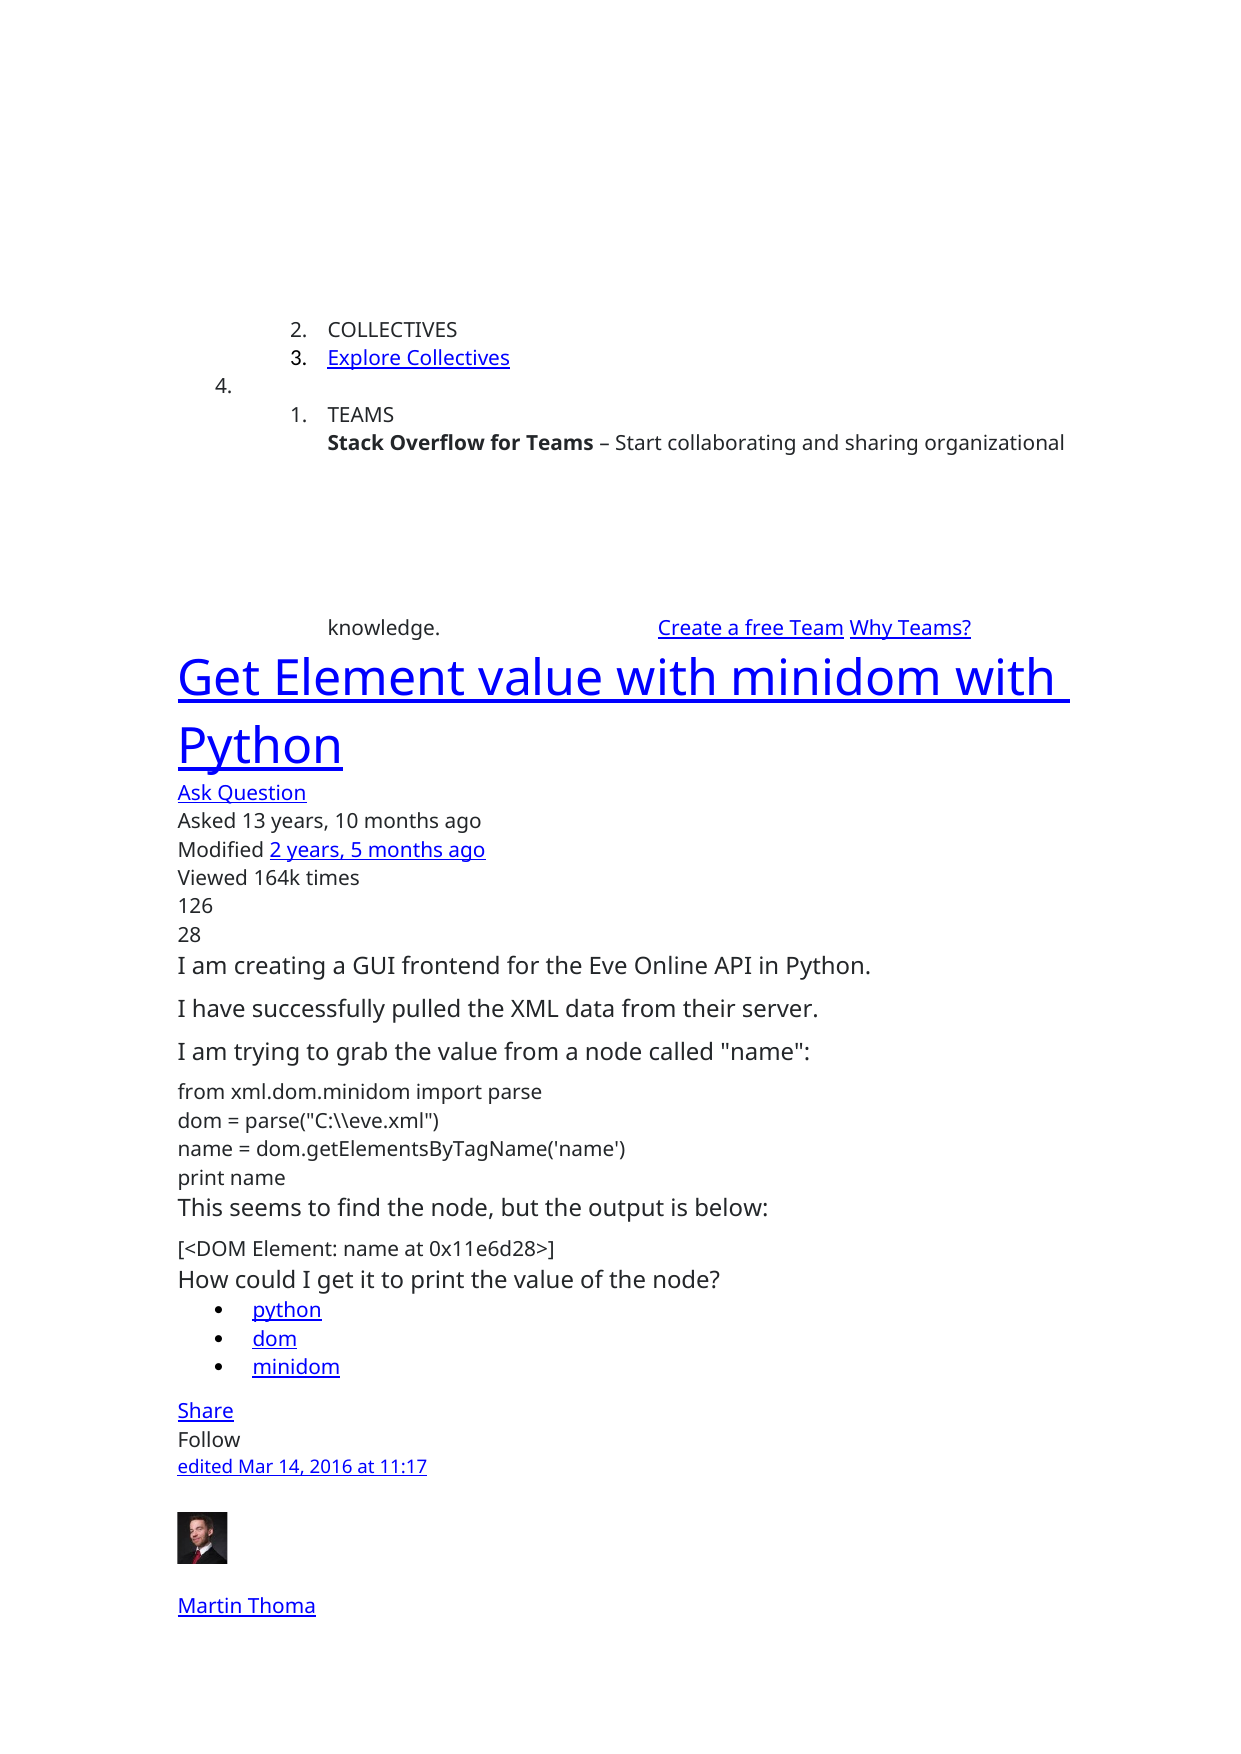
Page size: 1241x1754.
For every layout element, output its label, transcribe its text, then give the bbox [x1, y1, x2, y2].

text I am trying to grab the value from a node called "name": [177, 1034, 1152, 1067]
list dom [215, 1324, 1152, 1352]
list Explore Collectives [290, 343, 1152, 372]
text Share [177, 1396, 1152, 1425]
text dom = parse("C:\\eve.xml") [177, 1106, 1152, 1134]
text I am creating a GUI frontend for the Eve Online API in Python. [177, 948, 1152, 981]
text Martin Thoma [177, 1591, 1152, 1620]
text from xml.dom.minidom import parse [177, 1077, 1152, 1106]
text print name [177, 1163, 1152, 1191]
list minidom [215, 1352, 1152, 1381]
list COLLECTIVES [290, 315, 1152, 343]
text This seems to find the node, but the output is below: [177, 1191, 1152, 1224]
text Follow [177, 1425, 1152, 1453]
text I have successfully pulled the XML data from their server. [177, 991, 1152, 1024]
text edited Mar 14, 2016 at 11:17 [177, 1453, 1152, 1479]
text Stack Overflow for Teams – Start collaborating and sharing organizational knowledge.Create a free Team Why Teams? [327, 428, 1152, 642]
text [<DOM Element: name at 0x11e6d28>] [177, 1234, 1152, 1263]
text name = dom.getElementsByTagName('name') [177, 1134, 1152, 1163]
text Ask Question [177, 778, 1152, 806]
text 126 [177, 892, 1152, 920]
text Viewed 164k times [177, 863, 1152, 892]
text 28 [177, 920, 1152, 948]
list TEAMS [290, 400, 1152, 428]
text Modified 2 years, 5 months ago [177, 835, 1152, 863]
list python [215, 1295, 1152, 1324]
text Asked 13 years, 10 months ago [177, 806, 1152, 835]
subtitle Get Element value with minidom with Python [177, 642, 1152, 778]
text How could I get it to print the value of the node? [177, 1263, 1152, 1295]
